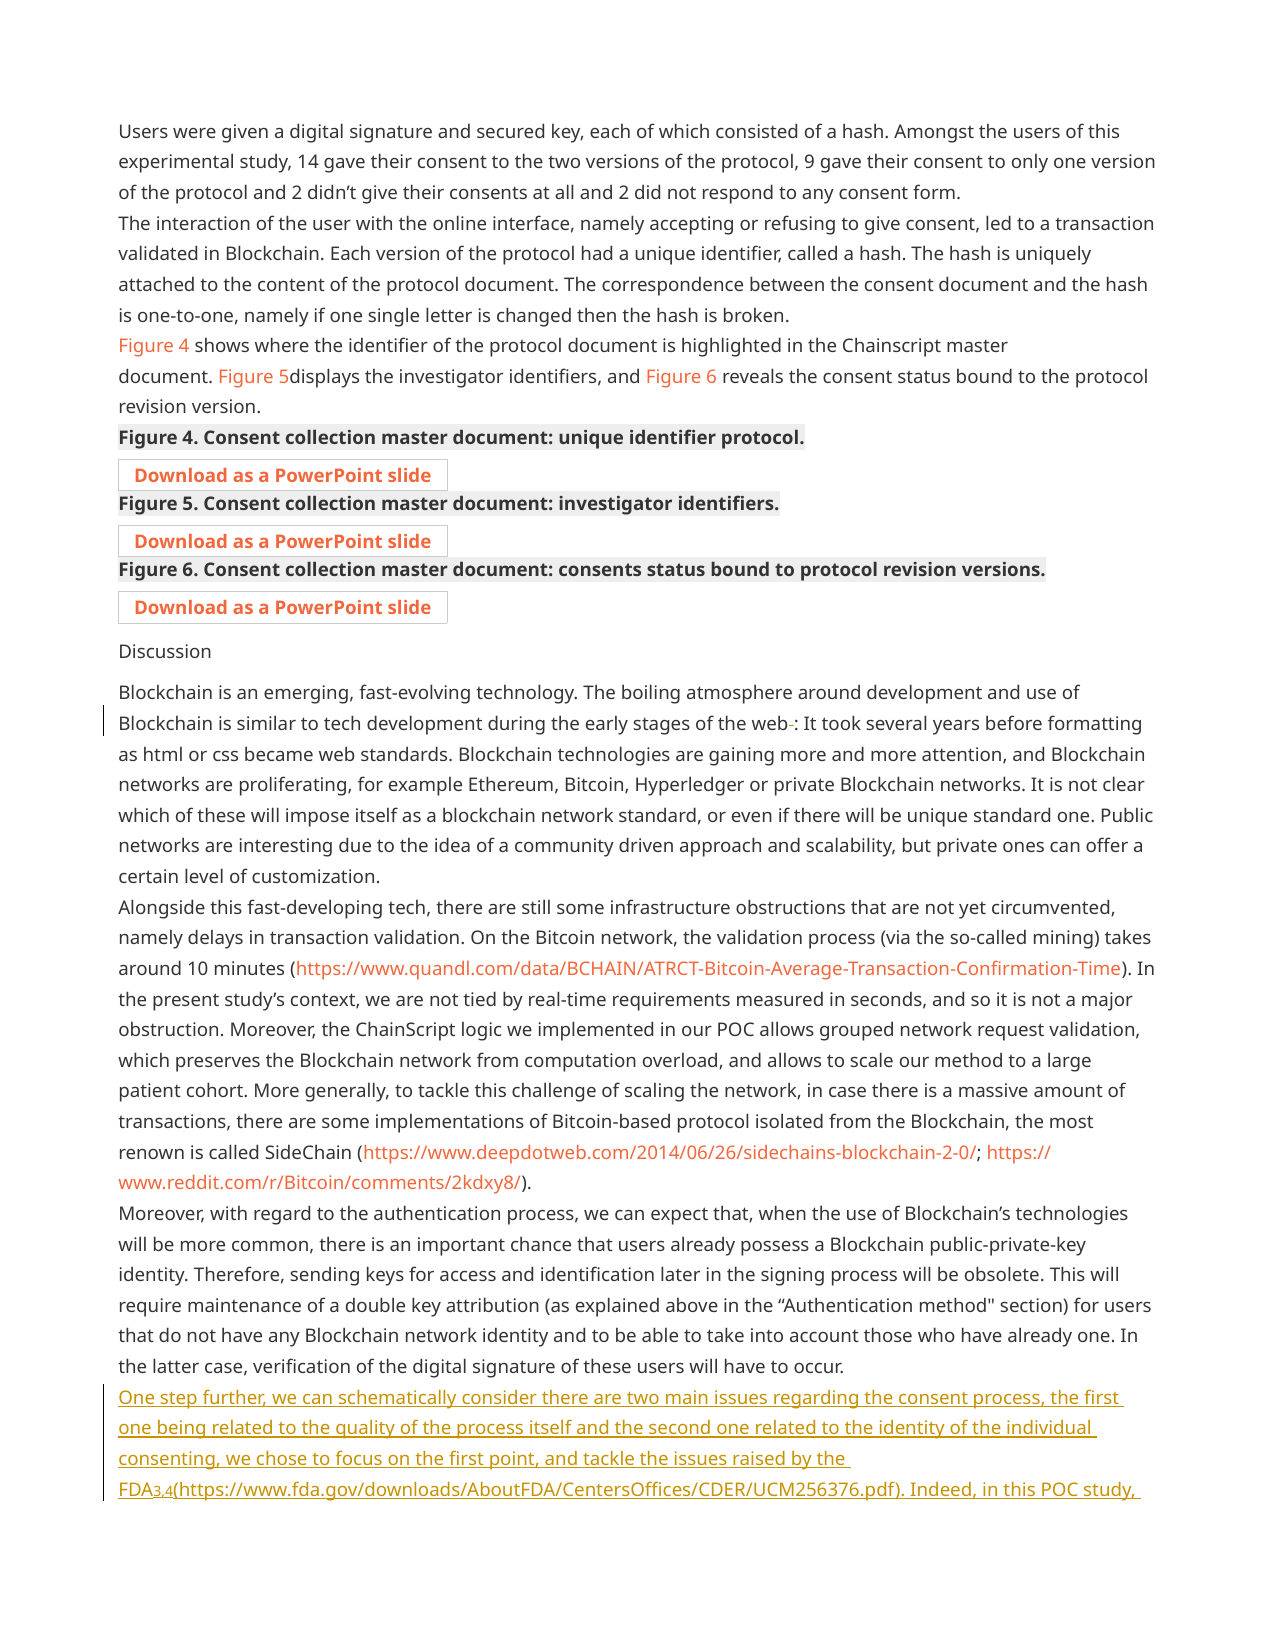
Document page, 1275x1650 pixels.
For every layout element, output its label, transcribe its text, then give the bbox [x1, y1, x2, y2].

subtitle Figure 6. Consent collection master document: consents status bound to protocol revision versions. [118, 557, 1157, 582]
text Alongside this fast-developing tech, there are still some infrastructure obstructions that are not yet circumvented, namely delays in transaction validation. On the Bitcoin network, the validation process (via the so-called mining) takes around 10 minutes (https://www.quandl.com/data/BCHAIN/ATRCT-Bitcoin-Average-Transaction-Confirmation-Time). In the present study’s context, we are not tied by real-time requirements measured in seconds, and so it is not a major obstruction. Moreover, the ChainScript logic we implemented in our POC allows grouped network request validation, which preserves the Blockchain network from computation overload, and allows to scale our method to a large patient cohort. More generally, to tackle this challenge of scaling the network, in case there is a massive amount of transactions, there are some implementations of Bitcoin-based protocol isolated from the Blockchain, the most renown is called SideChain (https://www.deepdotweb.com/2014/06/26/sidechains-blockchain-2-0/; https://www.reddit.com/r/Bitcoin/comments/2kdxy8/). [118, 894, 1157, 1195]
text One step further, we can schematically consider there are two main issues regarding the consent process, the first one being related to the quality of the process itself and the second one related to the identity of the individual consenting, we chose to focus on the first point, and tackle the issues raised by the FDA3,4(https://www.fda.gov/downloads/AboutFDA/CentersOffices/CDER/UCM256376.pdf). Indeed, in this POC study, [118, 1384, 1157, 1501]
text Users were given a digital signature and secured key, each of which consisted of a hash. Amongst the users of this experimental study, 14 gave their consent to the two versions of the protocol, 9 gave their consent to only one version of the protocol and 2 didn’t give their consents at all and 2 did not respond to any consent form. [118, 118, 1157, 205]
text Figure 4 shows where the identifier of the protocol document is highlighted in the Chainscript master document. Figure 5displays the investigator identifiers, and Figure 6 reveals the consent status bound to the protocol revision version. [118, 332, 1157, 419]
text The interaction of the user with the online interface, namely accepting or refusing to give consent, led to a transaction validated in Blockchain. Each version of the protocol had a unique identifier, called a hash. The hash is uniquely attached to the content of the protocol document. The correspondence between the consent document and the hash is one-to-one, namely if one single letter is changed then the hash is broken. [118, 210, 1157, 327]
subtitle Discussion [118, 638, 1157, 664]
subtitle Figure 4. Consent collection master document: unique identifier protocol. [118, 424, 1157, 450]
text Download as a PowerPoint slide [118, 582, 1157, 623]
text Download as a PowerPoint slide [118, 516, 1157, 557]
text Download as a PowerPoint slide [118, 450, 1157, 491]
text Moreover, with regard to the authentication process, we can expect that, when the use of Blockchain’s technologies will be more common, there is an important chance that users already possess a Blockchain public-private-key identity. Therefore, sending keys for access and identification later in the signing process will be obsolete. This will require maintenance of a double key attribution (as explained above in the “Authentication method" section) for users that do not have any Blockchain network identity and to be able to take into account those who have already one. In the latter case, verification of the digital signature of these users will have to occur. [118, 1200, 1157, 1379]
text Blockchain is an emerging, fast-evolving technology. The boiling atmosphere around development and use of Blockchain is similar to tech development during the early stages of the web: It took several years before formatting as html or css became web standards. Blockchain technologies are gaining more and more attention, and Blockchain networks are proliferating, for example Ethereum, Bitcoin, Hyperledger or private Blockchain networks. It is not clear which of these will impose itself as a blockchain network standard, or even if there will be unique standard one. Public networks are interesting due to the idea of a community driven approach and scalability, but private ones can offer a certain level of customization. [118, 679, 1157, 889]
subtitle Figure 5. Consent collection master document: investigator identifiers. [118, 491, 1157, 516]
